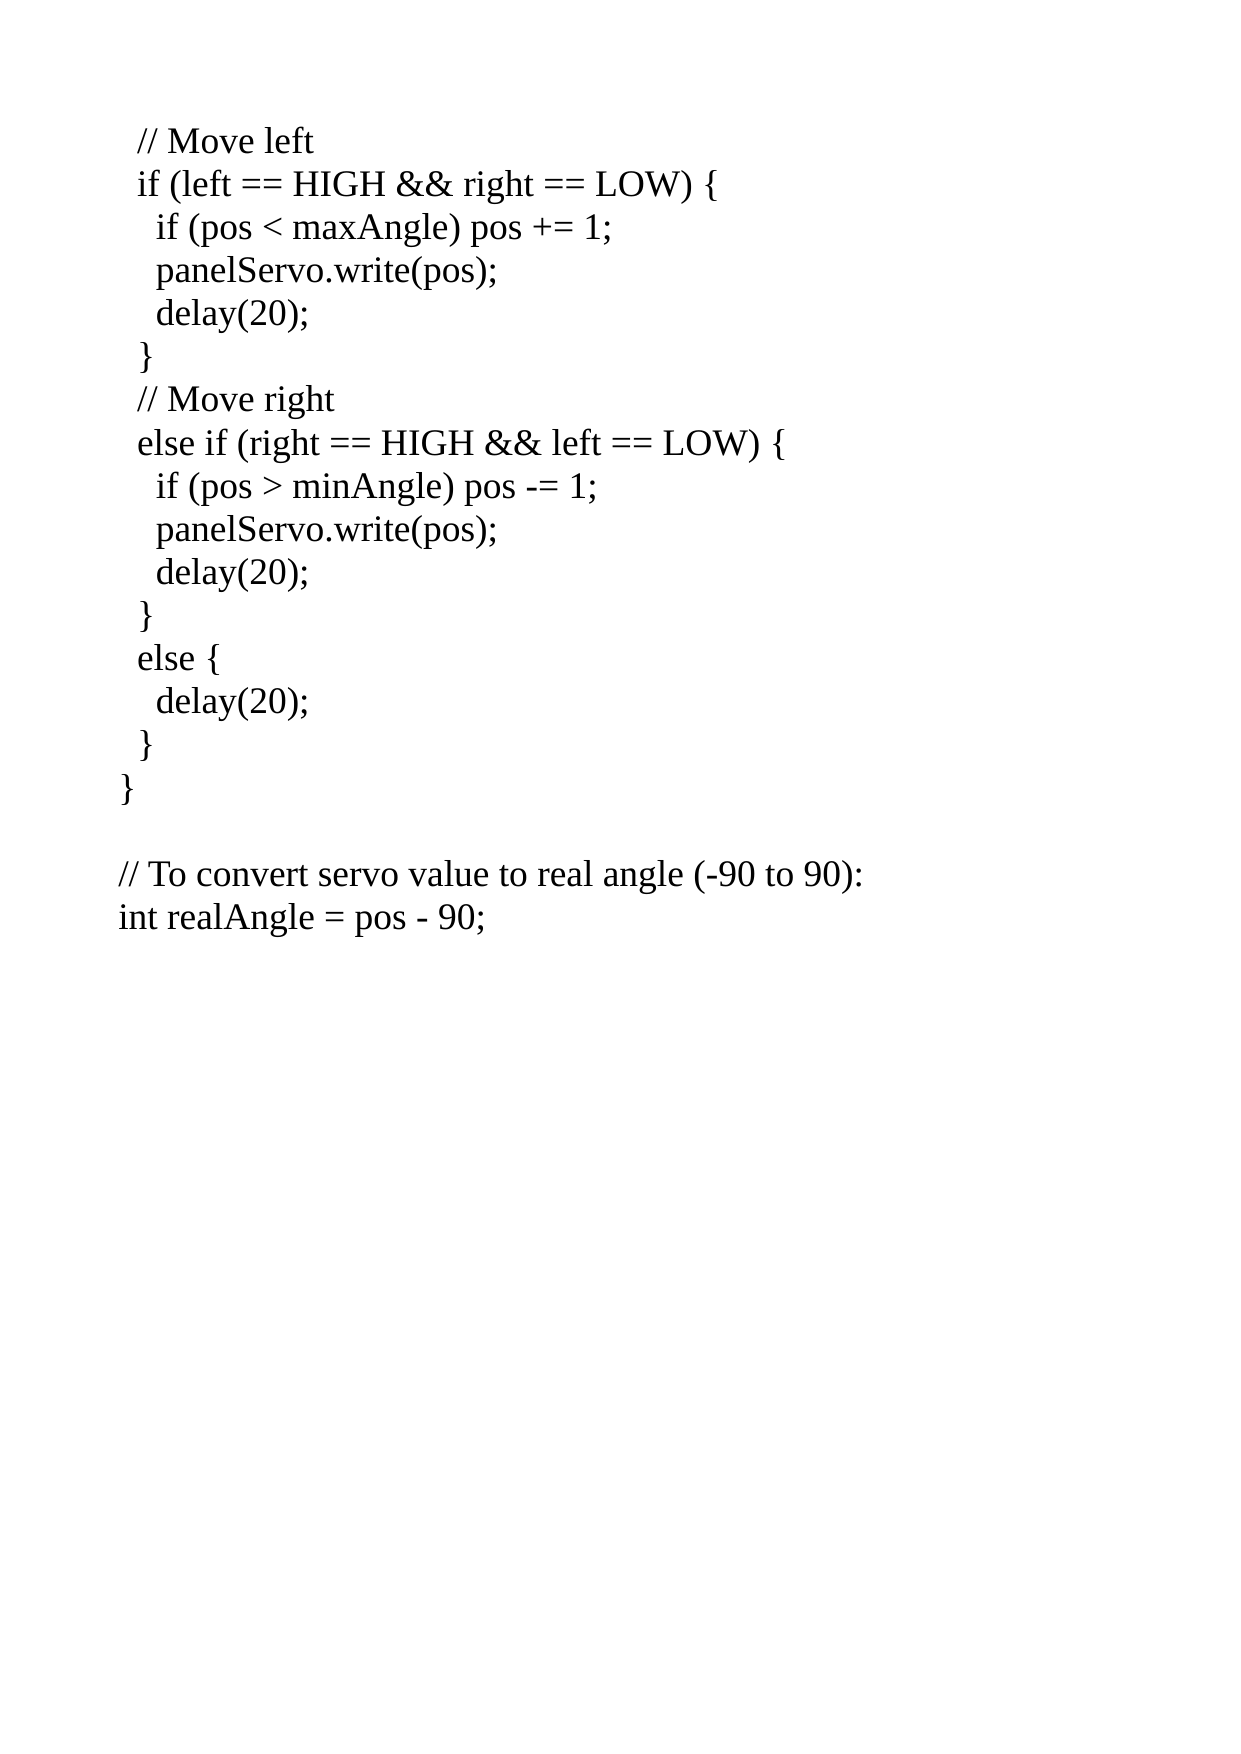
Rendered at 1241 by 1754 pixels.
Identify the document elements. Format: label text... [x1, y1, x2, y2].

text if (pos > minAngle) pos -= 1; [118, 463, 1122, 506]
text if (pos < maxAngle) pos += 1; [118, 204, 1122, 247]
text // To convert servo value to real angle (-90 to 90): [118, 851, 1122, 894]
text delay(20); [118, 549, 1122, 592]
text panelServo.write(pos); [118, 247, 1122, 291]
text delay(20); [118, 291, 1122, 334]
text else if (right == HIGH && left == LOW) { [118, 420, 1122, 463]
text // Move left [118, 118, 1122, 161]
text } [118, 334, 1122, 377]
text if (left == HIGH && right == LOW) { [118, 161, 1122, 204]
text int realAngle = pos - 90; [118, 894, 1122, 937]
text // Move right [118, 377, 1122, 420]
text } [118, 765, 1122, 808]
text } [118, 722, 1122, 765]
text panelServo.write(pos); [118, 506, 1122, 549]
text else { [118, 636, 1122, 679]
text delay(20); [118, 679, 1122, 722]
text } [118, 592, 1122, 636]
